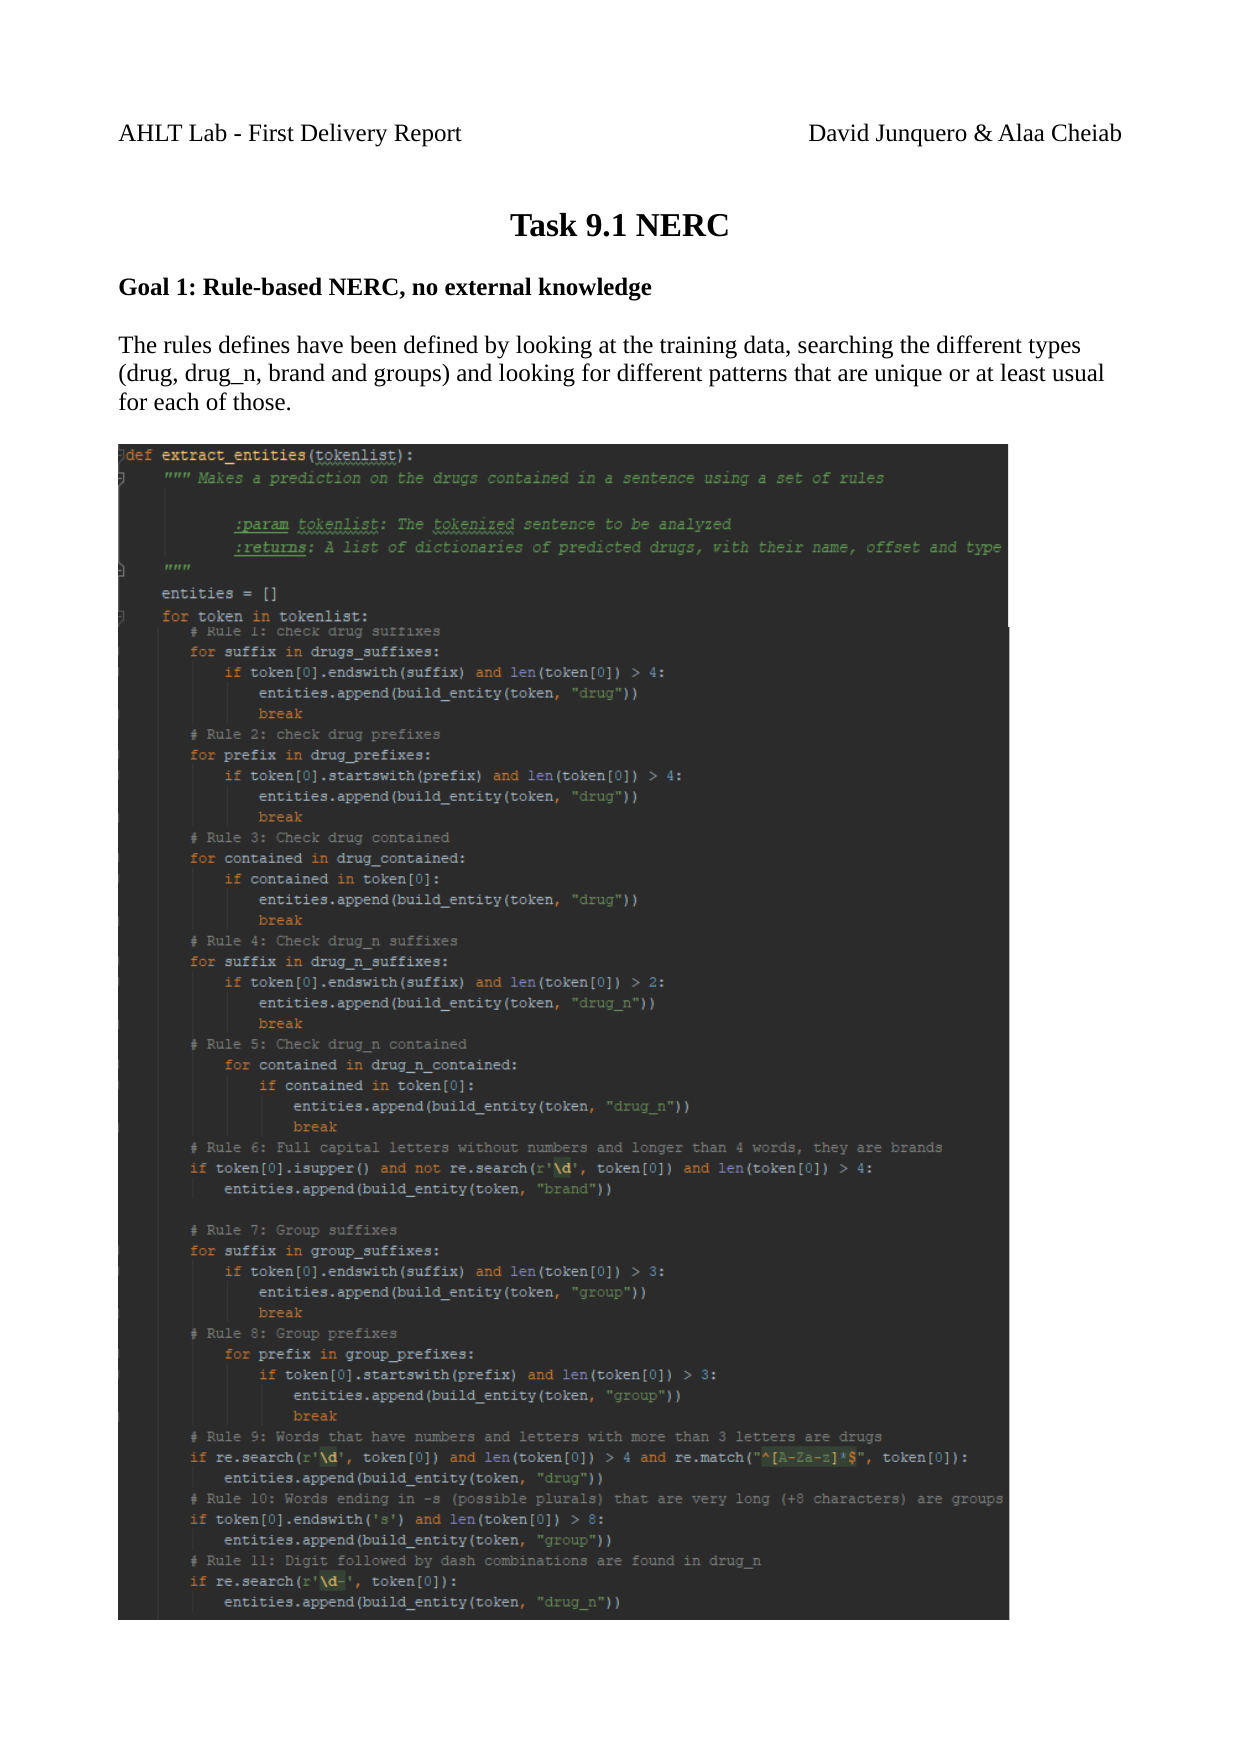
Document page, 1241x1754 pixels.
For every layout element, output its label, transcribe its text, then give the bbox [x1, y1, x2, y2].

text Task 9.1 NERC [118, 205, 1122, 243]
text Goal 1: Rule-based NERC, no external knowledge [118, 272, 1122, 301]
text The rules defines have been defined by looking at the training data, searching the different types (drug, drug_n, brand and groups) and looking for different patterns that are unique or at least usual for each of those. [118, 330, 1122, 416]
picture [118, 444, 1010, 1620]
